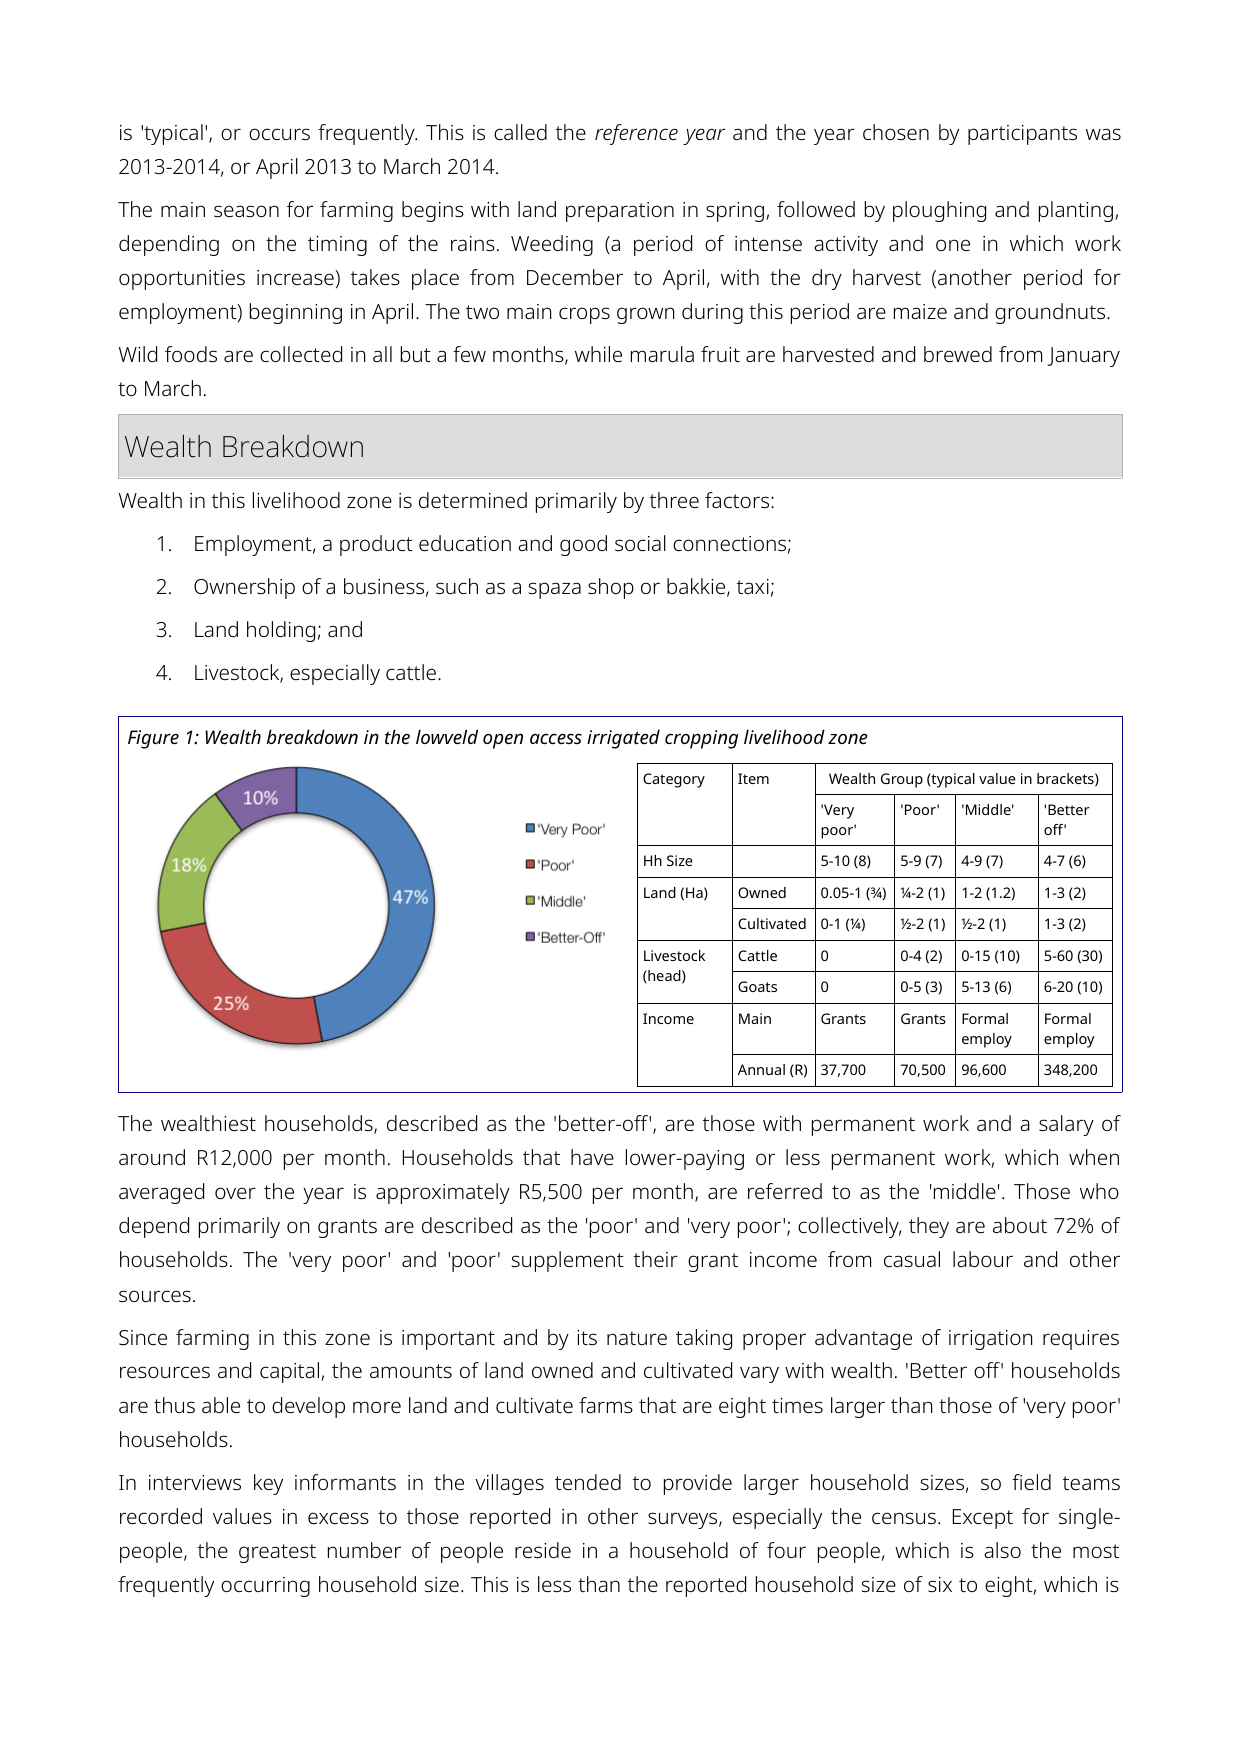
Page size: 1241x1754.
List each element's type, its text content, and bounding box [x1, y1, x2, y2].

table_cell 1-3 (2) [1039, 878, 1112, 908]
table_cell ¼-2 (1) [895, 878, 955, 908]
table_cell 'Poor' [895, 795, 955, 845]
table_header Wealth Breakdown [119, 415, 1122, 477]
table_cell Livestock (head) [638, 941, 732, 1003]
table_cell 5-13 (6) [956, 972, 1038, 1003]
table_cell ½-2 (1) [956, 909, 1038, 940]
table_cell 4-7 (6) [1039, 846, 1112, 877]
text Since farming in this zone is important and by its nature taking proper advantage of irrigation requires resources and capital, the amounts of land owned and cultivated vary with wealth. 'Better off' households are thus able to develop more land and cultivate farms that are eight times larger than those of 'very poor' households. [118, 1323, 1122, 1453]
table_cell Land (Ha) [638, 878, 732, 940]
table_cell Cattle [733, 941, 815, 971]
table_cell Income [638, 1004, 732, 1086]
table_cell 0 [816, 941, 894, 971]
table_header Wealth Group (typical value in brackets) [816, 764, 1112, 794]
text In interviews key informants in the villages tended to provide larger household sizes, so field teams recorded values in excess to those reported in other surveys, especially the census. Except for single-people, the greatest number of people reside in a household of four people, which is also the most frequently occurring household size. This is less than the reported household size of six to eight, which is [118, 1468, 1122, 1598]
text [118, 701, 1122, 716]
table_cell 0-4 (2) [895, 941, 955, 971]
table_cell 0.05-1 (¾) [816, 878, 894, 908]
table_cell [733, 846, 815, 877]
table_cell Owned [733, 878, 815, 908]
table_cell Formal employ [956, 1004, 1038, 1054]
table_cell 'Middle' [956, 795, 1038, 845]
text [119, 717, 1122, 1092]
table_cell Main [733, 1004, 815, 1054]
table_cell 1-3 (2) [1039, 909, 1112, 940]
table_cell ½-2 (1) [895, 909, 955, 940]
table_cell 0-5 (3) [895, 972, 955, 1003]
table_cell Hh Size [638, 846, 732, 877]
table_cell 0-15 (10) [956, 941, 1038, 971]
table_cell 5-9 (7) [895, 846, 955, 877]
table_cell 4-9 (7) [956, 846, 1038, 877]
table_cell Cultivated [733, 909, 815, 940]
text is 'typical', or occurs frequently. This is called the reference year and the year chosen by participants was 2013-2014, or April 2013 to March 2014. [118, 118, 1122, 181]
table_cell 5-60 (30) [1039, 941, 1112, 971]
table_cell 6-20 (10) [1039, 972, 1112, 1003]
table_cell Annual (R) [733, 1055, 815, 1086]
table_cell Goats [733, 972, 815, 1003]
list Ownership of a business, such as a spaza shop or bakkie, taxi; [156, 572, 1122, 601]
table_header Item [733, 764, 815, 845]
table_cell Grants [816, 1004, 894, 1054]
picture [128, 754, 633, 1062]
list Land holding; and [156, 615, 1122, 643]
text The wealthiest households, described as the 'better-off', are those with permanent work and a salary of around R12,000 per month. Households that have lower-paying or less permanent work, which when averaged over the year is approximately R5,500 per month, are referred to as the 'middle'. Those who depend primarily on grants are described as the 'poor' and 'very poor'; collectively, they are about 72% of households. The 'very poor' and 'poor' supplement their grant income from casual labour and other sources. [118, 1093, 1122, 1308]
table_cell 37,700 [816, 1055, 894, 1086]
text The main season for farming begins with land preparation in spring, followed by ploughing and planting, depending on the timing of the rains. Weeding (a period of intense activity and one in which work opportunities increase) takes place from December to April, with the dry harvest (another period for employment) beginning in April. The two main crops grown during this period are maize and groundnuts. [118, 195, 1122, 326]
table_cell Grants [895, 1004, 955, 1054]
table_cell 96,600 [956, 1055, 1038, 1086]
text Figure 1: Wealth breakdown in the lowveld open access irrigated cropping livelihood zone [127, 725, 1113, 750]
table_cell 'Better off' [1039, 795, 1112, 845]
table_cell 348,200 [1039, 1055, 1112, 1086]
list Employment, a product education and good social connections; [156, 529, 1122, 558]
table_header Category [638, 764, 732, 845]
table_cell Formal employ [1039, 1004, 1112, 1054]
table_cell 5-10 (8) [816, 846, 894, 877]
table_cell 1-2 (1.2) [956, 878, 1038, 908]
table_cell 70,500 [895, 1055, 955, 1086]
table_cell 'Very poor' [816, 795, 894, 845]
list Livestock, especially cattle. [156, 658, 1122, 686]
text Wealth in this livelihood zone is determined primarily by three factors: [118, 486, 1122, 515]
table_cell 0 [816, 972, 894, 1003]
table_cell 0-1 (¼) [816, 909, 894, 940]
text Wild foods are collected in all but a few months, while marula fruit are harvested and brewed from January to March. [118, 340, 1122, 403]
